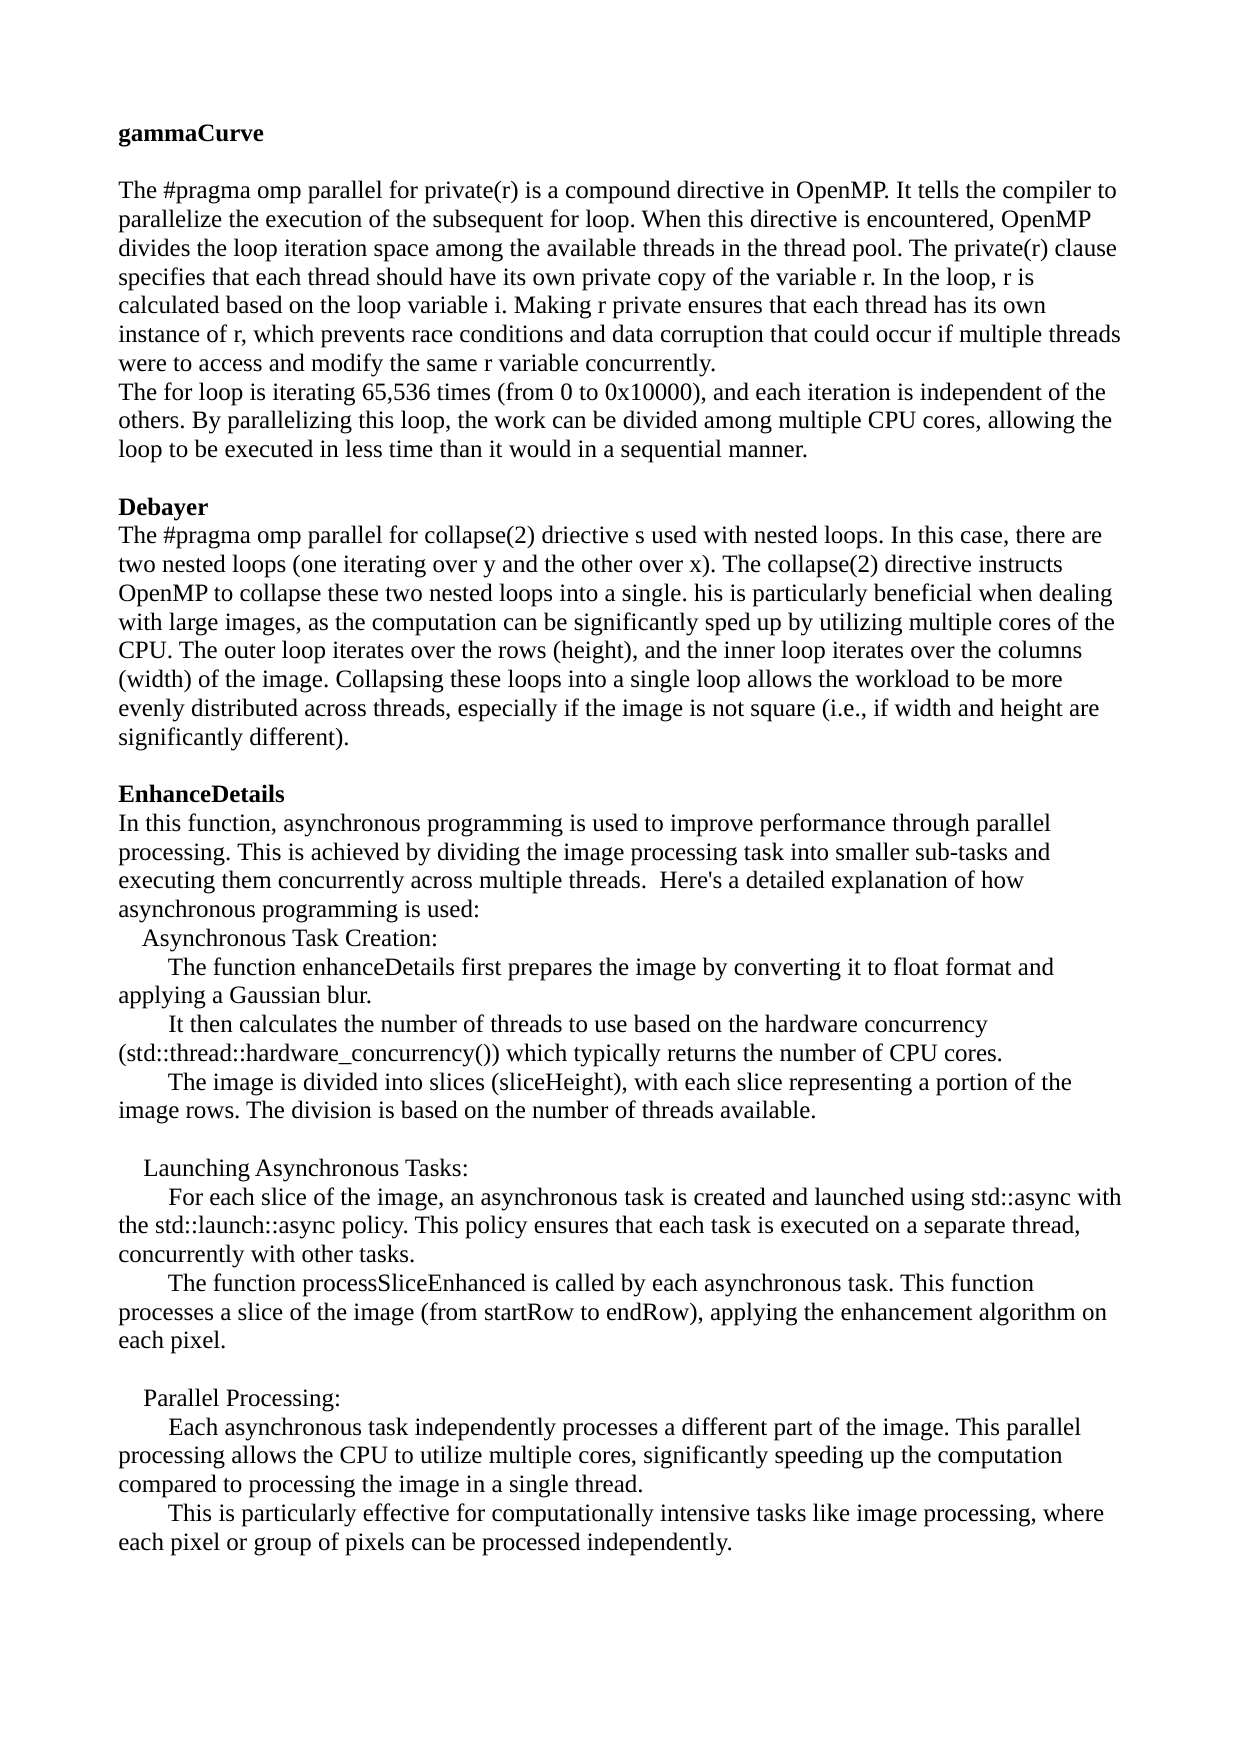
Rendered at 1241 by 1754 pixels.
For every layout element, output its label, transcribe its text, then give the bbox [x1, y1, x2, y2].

text The #pragma omp parallel for private(r) is a compound directive in OpenMP. It tells the compiler to parallelize the execution of the subsequent for loop. When this directive is encountered, OpenMP divides the loop iteration space among the available threads in the thread pool. The private(r) clause specifies that each thread should have its own private copy of the variable r. In the loop, r is calculated based on the loop variable i. Making r private ensures that each thread has its own instance of r, which prevents race conditions and data corruption that could occur if multiple threads were to access and modify the same r variable concurrently. [118, 176, 1122, 377]
text Parallel Processing: [118, 1383, 1122, 1412]
text The for loop is iterating 65,536 times (from 0 to 0x10000), and each iteration is independent of the others. By parallelizing this loop, the work can be divided among multiple CPU cores, allowing the loop to be executed in less time than it would in a sequential manner. [118, 377, 1122, 463]
text It then calculates the number of threads to use based on the hardware concurrency (std::thread::hardware_concurrency()) which typically returns the number of CPU cores. [118, 1009, 1122, 1067]
text For each slice of the image, an asynchronous task is created and launched using std::async with the std::launch::async policy. This policy ensures that each task is executed on a separate thread, concurrently with other tasks. [118, 1182, 1122, 1268]
text EnhanceDetails [118, 779, 1122, 808]
text In this function, asynchronous programming is used to improve performance through parallel processing. This is achieved by dividing the image processing task into smaller sub-tasks and executing them concurrently across multiple threads. Here's a detailed explanation of how asynchronous programming is used: [118, 808, 1122, 923]
text The function enhanceDetails first prepares the image by converting it to float format and applying a Gaussian blur. [118, 952, 1122, 1009]
text Asynchronous Task Creation: [118, 923, 1122, 952]
text This is particularly effective for computationally intensive tasks like image processing, where each pixel or group of pixels can be processed independently. [118, 1498, 1122, 1556]
text gammaCurve [118, 118, 1122, 147]
text Debayer [118, 492, 1122, 521]
text Each asynchronous task independently processes a different part of the image. This parallel processing allows the CPU to utilize multiple cores, significantly speeding up the computation compared to processing the image in a single thread. [118, 1412, 1122, 1498]
text The function processSliceEnhanced is called by each asynchronous task. This function processes a slice of the image (from startRow to endRow), applying the enhancement algorithm on each pixel. [118, 1268, 1122, 1354]
text The image is divided into slices (sliceHeight), with each slice representing a portion of the image rows. The division is based on the number of threads available. [118, 1067, 1122, 1124]
text Launching Asynchronous Tasks: [118, 1153, 1122, 1182]
text The #pragma omp parallel for collapse(2) driective s used with nested loops. In this case, there are two nested loops (one iterating over y and the other over x). The collapse(2) directive instructs OpenMP to collapse these two nested loops into a single. his is particularly beneficial when dealing with large images, as the computation can be significantly sped up by utilizing multiple cores of the CPU. The outer loop iterates over the rows (height), and the inner loop iterates over the columns (width) of the image. Collapsing these loops into a single loop allows the workload to be more evenly distributed across threads, especially if the image is not square (i.e., if width and height are significantly different). [118, 521, 1122, 751]
